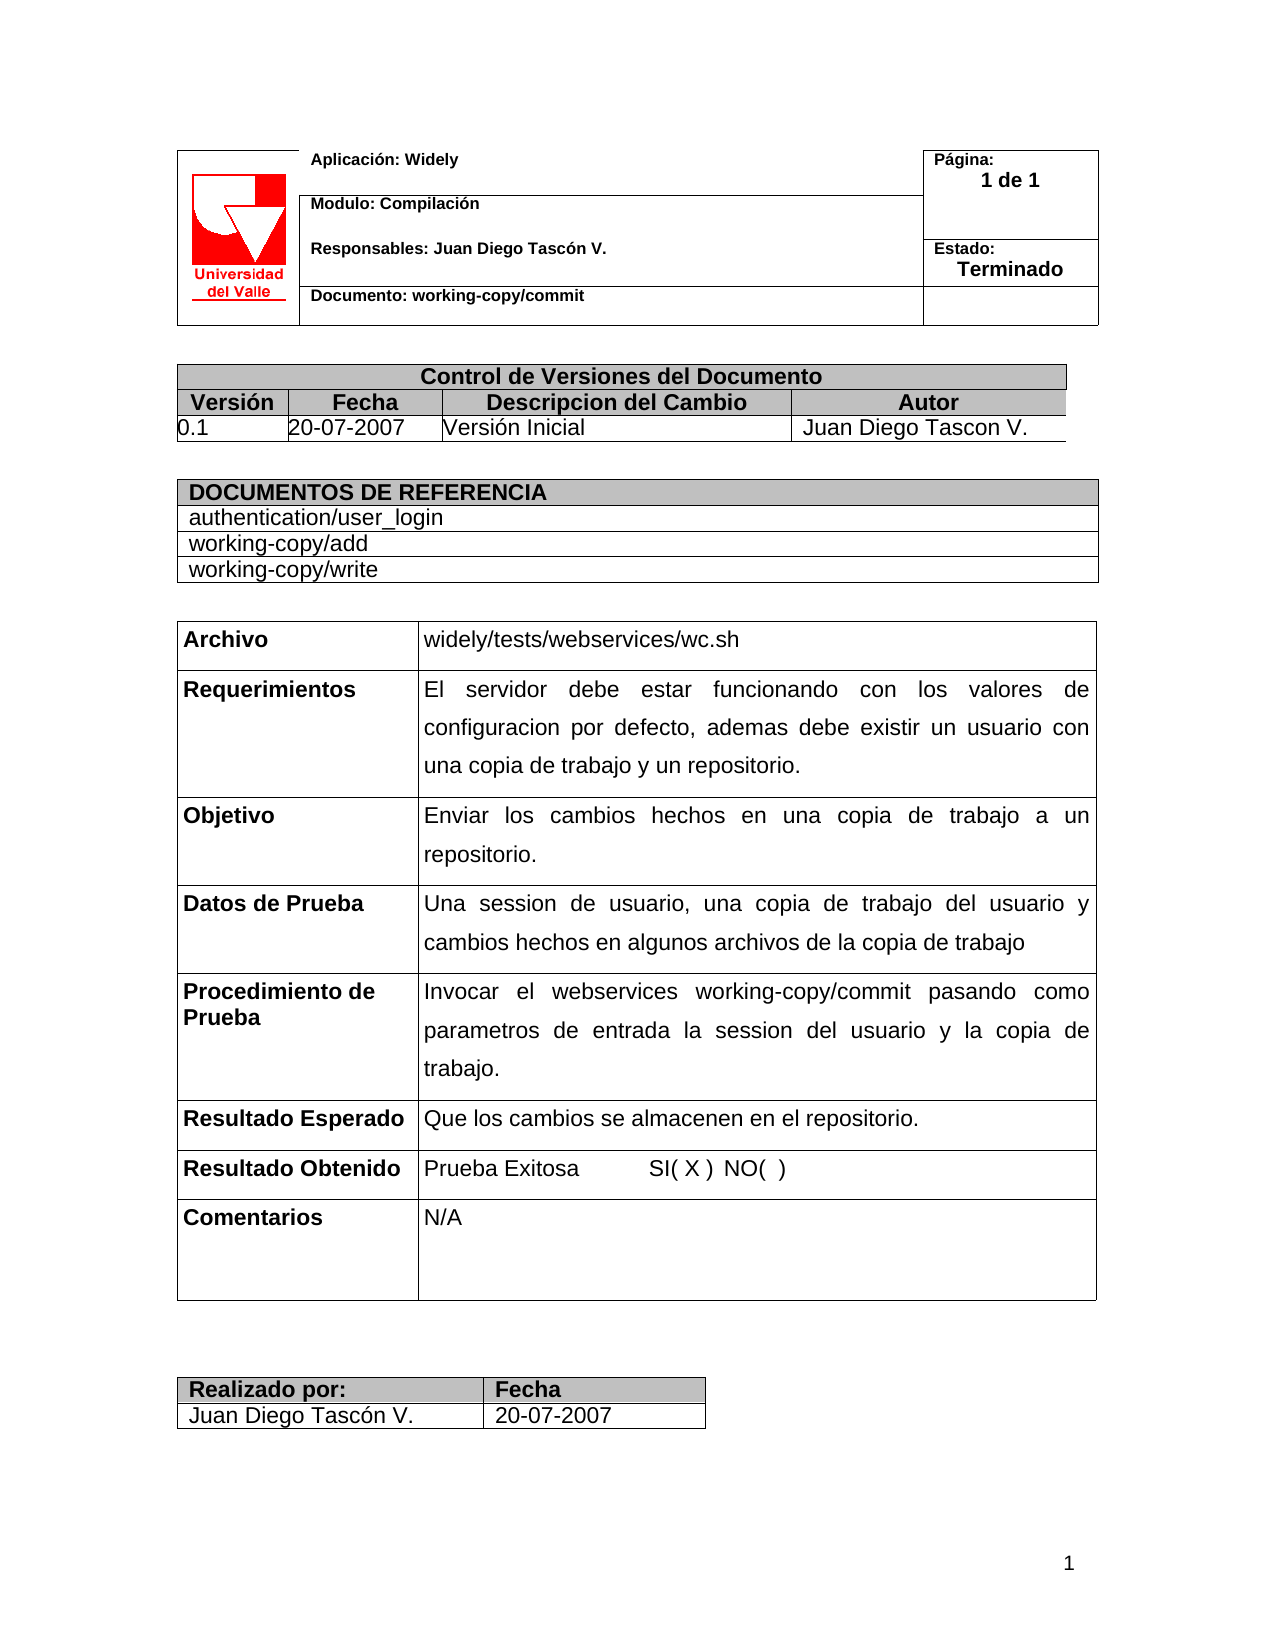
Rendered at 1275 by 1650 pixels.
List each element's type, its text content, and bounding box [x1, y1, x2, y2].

table_cell Enviar los cambios hechos en una copia de trabajo a un repositorio. [419, 798, 1096, 885]
table_cell Objetivo [178, 798, 418, 885]
table_cell Versión [178, 390, 288, 415]
table_cell Prueba Exitosa SI( X ) NO( ) [419, 1151, 1096, 1199]
table_cell Descripcion del Cambio [443, 390, 791, 415]
table_cell Responsables: Juan Diego Tascón V. [300, 239, 923, 286]
table_header Página: 1 de 1 [924, 151, 1098, 239]
table_cell Una session de usuario, una copia de trabajo del usuario y cambios hechos en algunos archivos de la copia de trabajo [419, 886, 1096, 973]
table_cell Resultado Esperado [178, 1101, 418, 1149]
table_header Fecha [484, 1378, 705, 1402]
table_cell Autor [792, 390, 1066, 415]
picture [190, 173, 287, 302]
table_header Aplicación: Widely [299, 150, 923, 194]
table_cell [924, 287, 1098, 325]
table_cell 20-07-2007 [484, 1404, 705, 1428]
table_cell Documento: working-copy/commit [300, 287, 923, 325]
table_cell Estado: Terminado [924, 240, 1098, 286]
table_cell working-copy/write [178, 557, 1098, 582]
table_cell Fecha [289, 390, 442, 415]
table_cell Datos de Prueba [178, 886, 418, 973]
table_cell Versión Inicial [443, 416, 791, 441]
table_cell Requerimientos [178, 671, 418, 797]
table_header Archivo [178, 622, 418, 670]
table_cell Juan Diego Tascón V. [178, 1404, 483, 1428]
table_cell N/A [419, 1200, 1096, 1300]
table_cell Procedimiento de Prueba [178, 974, 418, 1100]
table_cell El servidor debe estar funcionando con los valores de configuracion por defecto, ademas debe existir un usuario con una copia de trabajo y un repositorio. [419, 671, 1096, 797]
table_header DOCUMENTOS DE REFERENCIA [178, 480, 1098, 505]
table_cell 20-07-2007 [289, 416, 442, 441]
table_cell Invocar el webservices working-copy/commit pasando como parametros de entrada la session del usuario y la copia de trabajo. [419, 974, 1096, 1100]
table_cell Comentarios [178, 1200, 418, 1300]
table_cell Resultado Obtenido [178, 1151, 418, 1199]
table_header [178, 151, 299, 325]
table_header Realizado por: [178, 1378, 483, 1402]
table_cell 0.1 [178, 416, 288, 441]
table_cell authentication/user_login [178, 506, 1098, 531]
table_cell Juan Diego Tascon V. [792, 416, 1066, 441]
table_cell Modulo: Compilación [300, 196, 923, 239]
table_header widely/tests/webservices/wc.sh [419, 622, 1096, 670]
table_cell working-copy/add [178, 532, 1098, 556]
table_cell Que los cambios se almacenen en el repositorio. [419, 1101, 1096, 1149]
table_header Control de Versiones del Documento [178, 365, 1066, 389]
